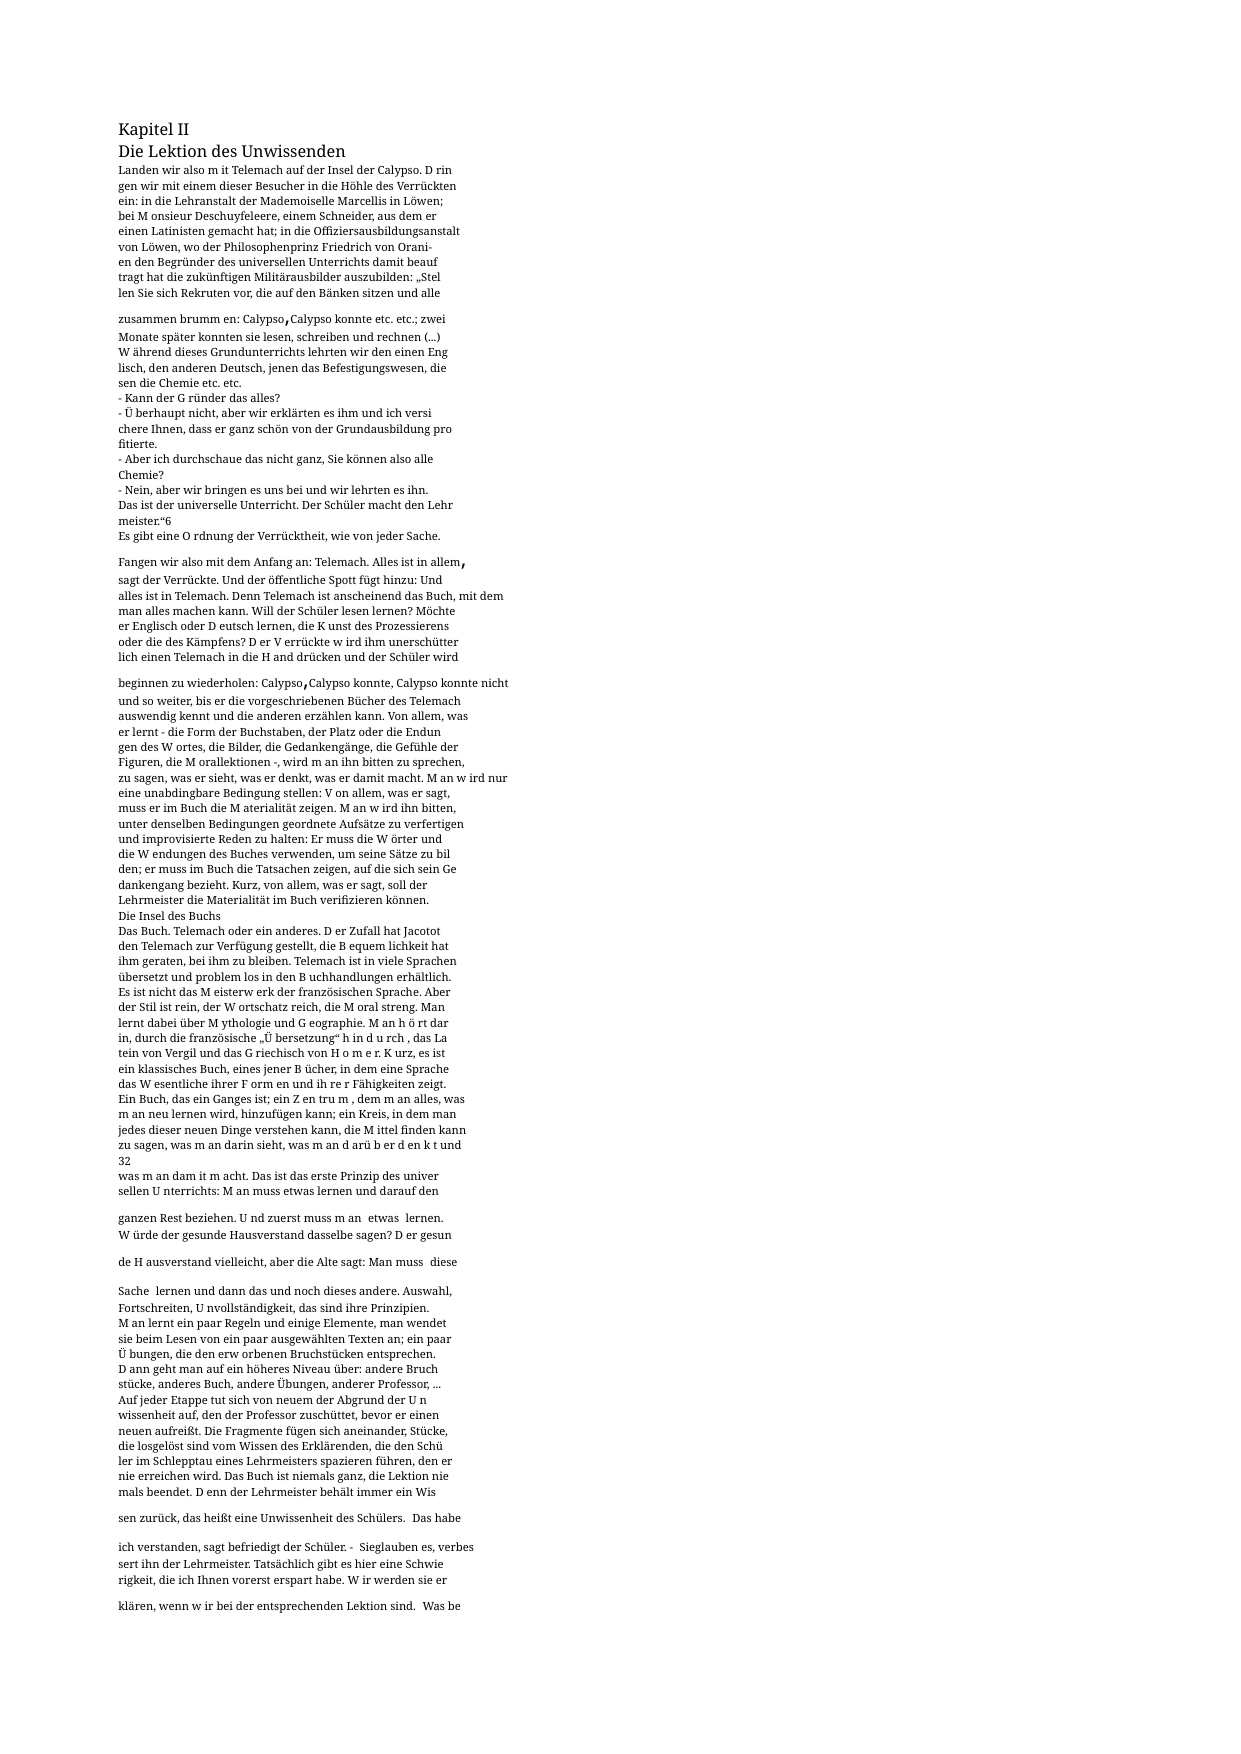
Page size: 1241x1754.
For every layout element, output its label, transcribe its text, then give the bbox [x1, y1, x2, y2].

text er Englisch oder D eutsch lernen, die K unst des Prozessierens oder die des Kämpfens? D er V errückte w ird ihm unerschütter lich einen Telemach in die H and drücken und der Schüler wird beginnen zu wiederholen: Calypso,Calypso konnte, Calypso konnte nicht und so weiter, bis er die vorgeschriebenen Bücher des Telemach auswendig kennt und die anderen erzählen kann. Von allem, was er lernt - die Form der Buchstaben, der Platz oder die Endun gen des W ortes, die Bilder, die Gedankengänge, die Gefühle der Figuren, die M orallektionen -, wird m an ihn bitten zu sprechen, zu sagen, was er sieht, was er denkt, was er damit macht. M an w ird nur eine unabdingbare Bedingung stellen: V on allem, was er sagt, muss er im Buch die M aterialität zeigen. M an w ird ihn bitten, unter denselben Bedingungen geordnete Aufsätze zu verfertigen und improvisierte Reden zu halten: Er muss die W örter und die W endungen des Buches verwenden, um seine Sätze zu bil den; er muss im Buch die Tatsachen zeigen, auf die sich sein Ge dankengang bezieht. Kurz, von allem, was er sagt, soll der Lehrmeister die Materialität im Buch verifizieren können. Die Insel des Buchs Das Buch. Telemach oder ein anderes. D er Zufall hat Jacotot den Telemach zur Verfügung gestellt, die B equem lichkeit hat ihm geraten, bei ihm zu bleiben. Telemach ist in viele Sprachen übersetzt und problem los in den B uchhandlungen erhältlich. Es ist nicht das M eisterw erk der französischen Sprache. Aber der Stil ist rein, der W ortschatz reich, die M oral streng. Man lernt dabei über M ythologie und G eographie. M an h ö rt dar in, durch die französische „Ü bersetzung“ h in d u rch , das La tein von Vergil und das G riechisch von H o m e r. K urz, es ist ein klassisches Buch, eines jener B ücher, in dem eine Sprache das W esentliche ihrer F orm en und ih re r Fähigkeiten zeigt. Ein Buch, das ein Ganges ist; ein Z en tru m , dem m an alles, was m an neu lernen wird, hinzufügen kann; ein Kreis, in dem man jedes dieser neuen Dinge verstehen kann, die M ittel finden kann zu sagen, was m an darin sieht, was m an d arü b er d en k t und 32 [118, 618, 1122, 1168]
text Kapitel II Die Lektion des Unwissenden Landen wir also m it Telemach auf der Insel der Calypso. D rin gen wir mit einem dieser Besucher in die Höhle des Verrückten ein: in die Lehranstalt der Mademoiselle Marcellis in Löwen; bei M onsieur Deschuyfeleere, einem Schneider, aus dem er einen Latinisten gemacht hat; in die Offiziersausbildungsanstalt von Löwen, wo der Philosophenprinz Friedrich von Orani- en den Begründer des universellen Unterrichts damit beauf tragt hat die zukünftigen Militärausbilder auszubilden: „Stel len Sie sich Rekruten vor, die auf den Bänken sitzen und alle zusammen brumm en: Calypso,Calypso konnte etc. etc.; zwei Monate später konnten sie lesen, schreiben und rechnen (...) W ährend dieses Grundunterrichts lehrten wir den einen Eng lisch, den anderen Deutsch, jenen das Befestigungswesen, die sen die Chemie etc. etc. - Kann der G ründer das alles? - Ü berhaupt nicht, aber wir erklärten es ihm und ich versi chere Ihnen, dass er ganz schön von der Grundausbildung pro fitierte. - Aber ich durchschaue das nicht ganz, Sie können also alle Chemie? - Nein, aber wir bringen es uns bei und wir lehrten es ihn. Das ist der universelle Unterricht. Der Schüler macht den Lehr meister.“6 Es gibt eine O rdnung der Verrücktheit, wie von jeder Sache. Fangen wir also mit dem Anfang an: Telemach. Alles ist in allem, sagt der Verrückte. Und der öffentliche Spott fügt hinzu: Und alles ist in Telemach. Denn Telemach ist anscheinend das Buch, mit dem man alles machen kann. Will der Schüler lesen lernen? Möchte [118, 118, 1122, 618]
text was m an dam it m acht. Das ist das erste Prinzip des univer sellen U nterrichts: M an muss etwas lernen und darauf den ganzen Rest beziehen. U nd zuerst muss m an etwas lernen. W ürde der gesunde Hausverstand dasselbe sagen? D er gesun de H ausverstand vielleicht, aber die Alte sagt: Man muss diese Sache lernen und dann das und noch dieses andere. Auswahl, Fortschreiten, U nvollständigkeit, das sind ihre Prinzipien. M an lernt ein paar Regeln und einige Elemente, man wendet sie beim Lesen von ein paar ausgewählten Texten an; ein paar Ü bungen, die den erw orbenen Bruchstücken entsprechen. D ann geht man auf ein höheres Niveau über: andere Bruch stücke, anderes Buch, andere Übungen, anderer Professor, ... Auf jeder Etappe tut sich von neuem der Abgrund der U n wissenheit auf, den der Professor zuschüttet, bevor er einen neuen aufreißt. Die Fragmente fügen sich aneinander, Stücke, die losgelöst sind vom Wissen des Erklärenden, die den Schü ler im Schlepptau eines Lehrmeisters spazieren führen, den er nie erreichen wird. Das Buch ist niemals ganz, die Lektion nie mals beendet. D enn der Lehrmeister behält immer ein Wis sen zurück, das heißt eine Unwissenheit des Schülers. Das habe ich verstanden, sagt befriedigt der Schüler. - Sieglauben es, verbes sert ihn der Lehrmeister. Tatsächlich gibt es hier eine Schwie rigkeit, die ich Ihnen vorerst erspart habe. W ir werden sie er klären, wenn w ir bei der entsprechenden Lektion sind. Was be [118, 1168, 1122, 1616]
